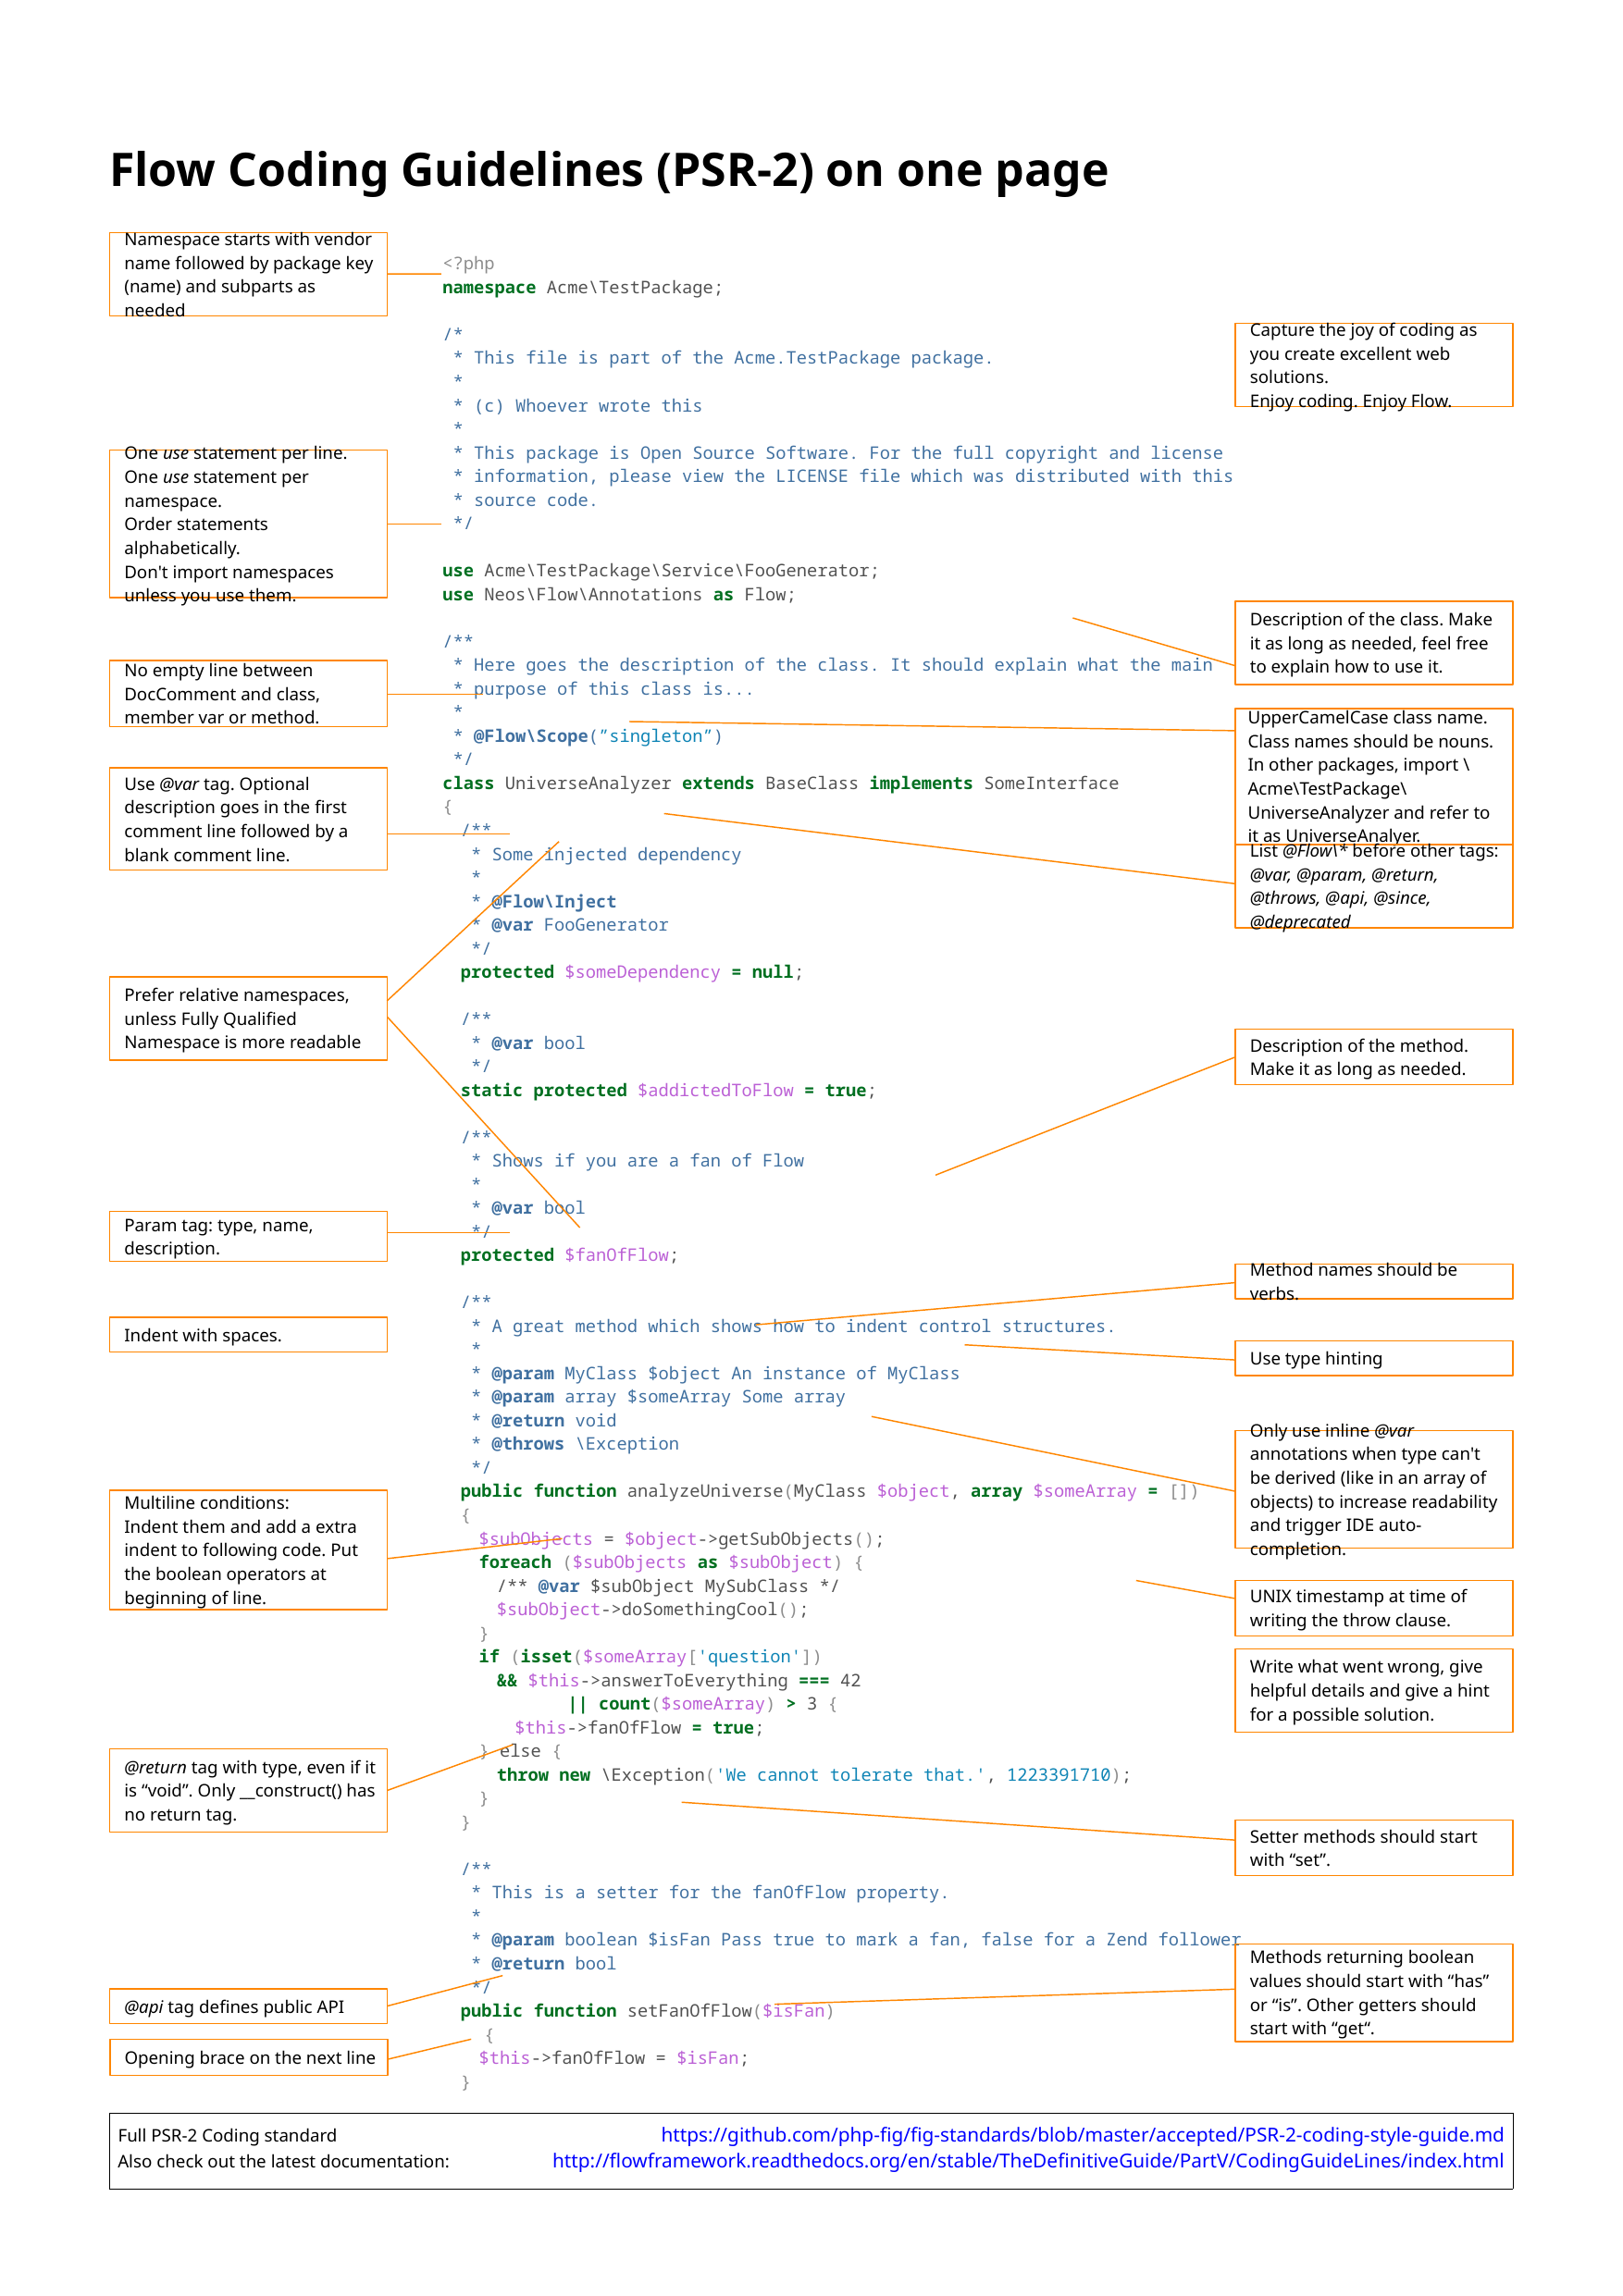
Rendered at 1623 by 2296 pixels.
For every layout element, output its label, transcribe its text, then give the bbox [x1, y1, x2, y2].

text /** [1236, 818, 1512, 842]
text $subObjects = $object->getSubObjects(); [442, 1526, 1250, 1549]
text namespace Acme\TestPackage; [442, 275, 1512, 299]
text /* [442, 322, 1512, 346]
text [811, 1809, 1512, 1833]
text /** [1261, 1290, 1270, 1298]
text $this->fanOfFlow = $isFan; [442, 2045, 1512, 2069]
text * @var FooGenerator [459, 912, 1512, 936]
text /** [442, 818, 881, 842]
text && $this->answerToEverything === 42 [442, 1668, 1234, 1691]
text * Some injected dependency [442, 842, 556, 865]
text /** [1117, 629, 1234, 653]
text * Here goes the description of the class. It should explain what the main [1236, 653, 1512, 676]
text { [1332, 810, 1337, 818]
text */ [1236, 1054, 1512, 1078]
text */ [1187, 1059, 1234, 1078]
text * Here goes the description of the class. It should explain what the main [442, 653, 1234, 676]
text * (c) Whoever wrote this [442, 393, 1512, 416]
text * source code. [442, 488, 1512, 511]
text use Acme\TestPackage\Service\FooGenerator; [442, 558, 1512, 582]
text * This is a setter for the fanOfFlow property. [442, 1881, 1512, 1904]
text } [442, 1786, 1512, 1809]
text } else { [442, 1738, 1512, 1762]
text <?php [442, 252, 1512, 275]
text protected $someDependency = null; [442, 959, 1512, 983]
text /** [1236, 1290, 1252, 1298]
text * @param MyClass $object An instance of MyClass [442, 1361, 1512, 1385]
text * [442, 416, 1512, 440]
text */ [1437, 762, 1443, 770]
text && $this->answerToEverything === 42 [1236, 1668, 1512, 1691]
text * @Flow\Scope(”singleton”) [1236, 723, 1512, 747]
text */ [442, 1975, 498, 1990]
text public function setFanOfFlow($isFan) [442, 1998, 1234, 2022]
text * @var bool [1236, 1031, 1512, 1054]
text * [442, 369, 1234, 393]
text * @var bool [442, 1031, 1234, 1054]
text */ [1271, 762, 1277, 770]
text /** [1007, 1125, 1512, 1149]
text * purpose of this class is... [442, 676, 1512, 700]
text /** [1236, 629, 1512, 653]
text { [1263, 810, 1268, 818]
text } [442, 1621, 1512, 1644]
text * @param boolean $isFan Pass true to mark a fan, false for a Zend follower [442, 1928, 1512, 1951]
text * information, please view the LICENSE file which was distributed with this [442, 463, 1512, 488]
text */ [442, 936, 1512, 959]
text * Some injected dependency [1236, 846, 1512, 865]
text */ [442, 1219, 1512, 1243]
text * [442, 1172, 549, 1196]
text /** [442, 1125, 506, 1149]
text * This file is part of the Acme.TestPackage package. [1236, 346, 1512, 369]
text * A great method which shows how to indent control structures. [442, 1314, 1512, 1338]
text || count($someArray) > 3 { [1236, 1691, 1512, 1715]
text * @Flow\Inject [485, 889, 1234, 912]
text { [442, 795, 1234, 818]
text * @var FooGenerator [442, 912, 480, 936]
text static protected $addictedToFlow = true; [445, 1078, 1178, 1102]
text * @var bool [442, 1196, 570, 1219]
text $this->fanOfFlow = true; [442, 1715, 1512, 1738]
text { [1236, 1502, 1512, 1526]
text { [442, 1502, 1234, 1526]
text * [1096, 865, 1234, 883]
text public function analyzeUniverse(MyClass $object, array $someArray = []) [442, 1479, 1234, 1502]
text $subObject->doSomethingCool(); [442, 1597, 1234, 1621]
text */ [1288, 762, 1293, 771]
text /** [442, 629, 1186, 653]
text { [442, 2022, 1512, 2045]
text * Shows if you are a fan of Flow [948, 1149, 1512, 1172]
text * @Flow\Inject [442, 889, 505, 912]
text */ [442, 511, 1512, 535]
text /** [902, 1290, 1512, 1314]
text [531, 1172, 1512, 1196]
text * @param array $someArray Some array [442, 1385, 1512, 1408]
text /** [1283, 1290, 1293, 1298]
text * @Flow\Scope(”singleton”) [858, 723, 1234, 730]
text */ [442, 1054, 1234, 1078]
text /** @var $subObject MySubClass */ [442, 1574, 1512, 1597]
text * [442, 700, 1512, 723]
text $subObjects = $object->getSubObjects(); [1236, 1526, 1512, 1548]
text * [442, 1338, 1512, 1361]
text class UniverseAnalyzer extends BaseClass implements SomeInterface [1236, 771, 1512, 795]
text * @var bool [553, 1196, 1512, 1219]
text [955, 1432, 1234, 1455]
text * This file is part of the Acme.TestPackage package. [442, 346, 1234, 369]
text */ [1236, 1455, 1512, 1479]
text */ [1365, 1067, 1369, 1074]
text * [1236, 369, 1512, 393]
text } [442, 1809, 1115, 1833]
text * [442, 1904, 1512, 1928]
text * Some injected dependency [537, 842, 1069, 865]
text * Shows if you are a fan of Flow [510, 1149, 997, 1172]
text * Shows if you are a fan of Flow [442, 1149, 527, 1172]
text * Some injected dependency [908, 842, 1234, 865]
text } [442, 2069, 1512, 2092]
text protected $fanOfFlow; [442, 1243, 1512, 1266]
text */ [442, 1455, 1168, 1479]
text { [1482, 810, 1488, 818]
text /** [1289, 1290, 1512, 1298]
subtitle Flow Coding Guidelines (PSR-2) on one page [109, 137, 1513, 200]
text /** [489, 1125, 1059, 1149]
text * @Flow\Inject [1236, 889, 1512, 912]
text if (isset($someArray['question']) [442, 1644, 1512, 1668]
text /** [442, 1290, 1128, 1314]
text /** [442, 1006, 1512, 1031]
text */ [1256, 762, 1260, 771]
text [1126, 1078, 1512, 1102]
text foreach ($subObjects as $subObject) { [442, 1549, 1512, 1574]
text * @return bool [1236, 1951, 1512, 1975]
text class UniverseAnalyzer extends BaseClass implements SomeInterface [442, 771, 1234, 795]
text */ [442, 747, 1234, 771]
text { [1417, 810, 1421, 818]
text Full PSR-2 Coding standard https://github.com/php-fig/fig-standards/blob/master/accepted/PSR-2-coding-style-guide.md [118, 2121, 1505, 2147]
text * @var FooGenerator [1236, 912, 1512, 927]
text use Neos\Flow\Annotations as Flow; [442, 582, 1512, 605]
text { [1236, 795, 1512, 818]
text */ [1236, 747, 1512, 771]
text * @return void [442, 1408, 1512, 1432]
text $subObject->doSomethingCool(); [1236, 1597, 1512, 1621]
text { [1406, 810, 1410, 818]
text || count($someArray) > 3 { [442, 1691, 1234, 1715]
text public function setFanOfFlow($isFan) [1236, 1998, 1512, 2022]
text [1236, 1479, 1512, 1502]
text * This package is Open Source Software. For the full copyright and license [442, 440, 1512, 463]
text * @Flow\Scope(”singleton”) [442, 723, 1234, 747]
text */ [1368, 762, 1372, 770]
text */ [1010, 1991, 1234, 1998]
text */ [442, 1975, 1234, 1998]
text /** [442, 1857, 1512, 1881]
text throw new \Exception('We cannot tolerate that.', 1223391710); [442, 1762, 1512, 1786]
text * [442, 865, 531, 889]
text * @return bool [442, 1951, 1234, 1975]
text * [510, 865, 1234, 889]
text [1236, 1432, 1512, 1455]
text * [1236, 865, 1512, 889]
text /** [712, 818, 1234, 842]
text */ [1068, 1455, 1234, 1479]
text { [1356, 1520, 1362, 1526]
text */ [1236, 1975, 1512, 1998]
text Also check out the latest documentation: http://flowframework.readthedocs.org/en/stable/TheDefinitiveGuide/PartV/CodingGuideLines/index.html [118, 2147, 1505, 2173]
text * @throws \Exception [442, 1432, 1051, 1455]
